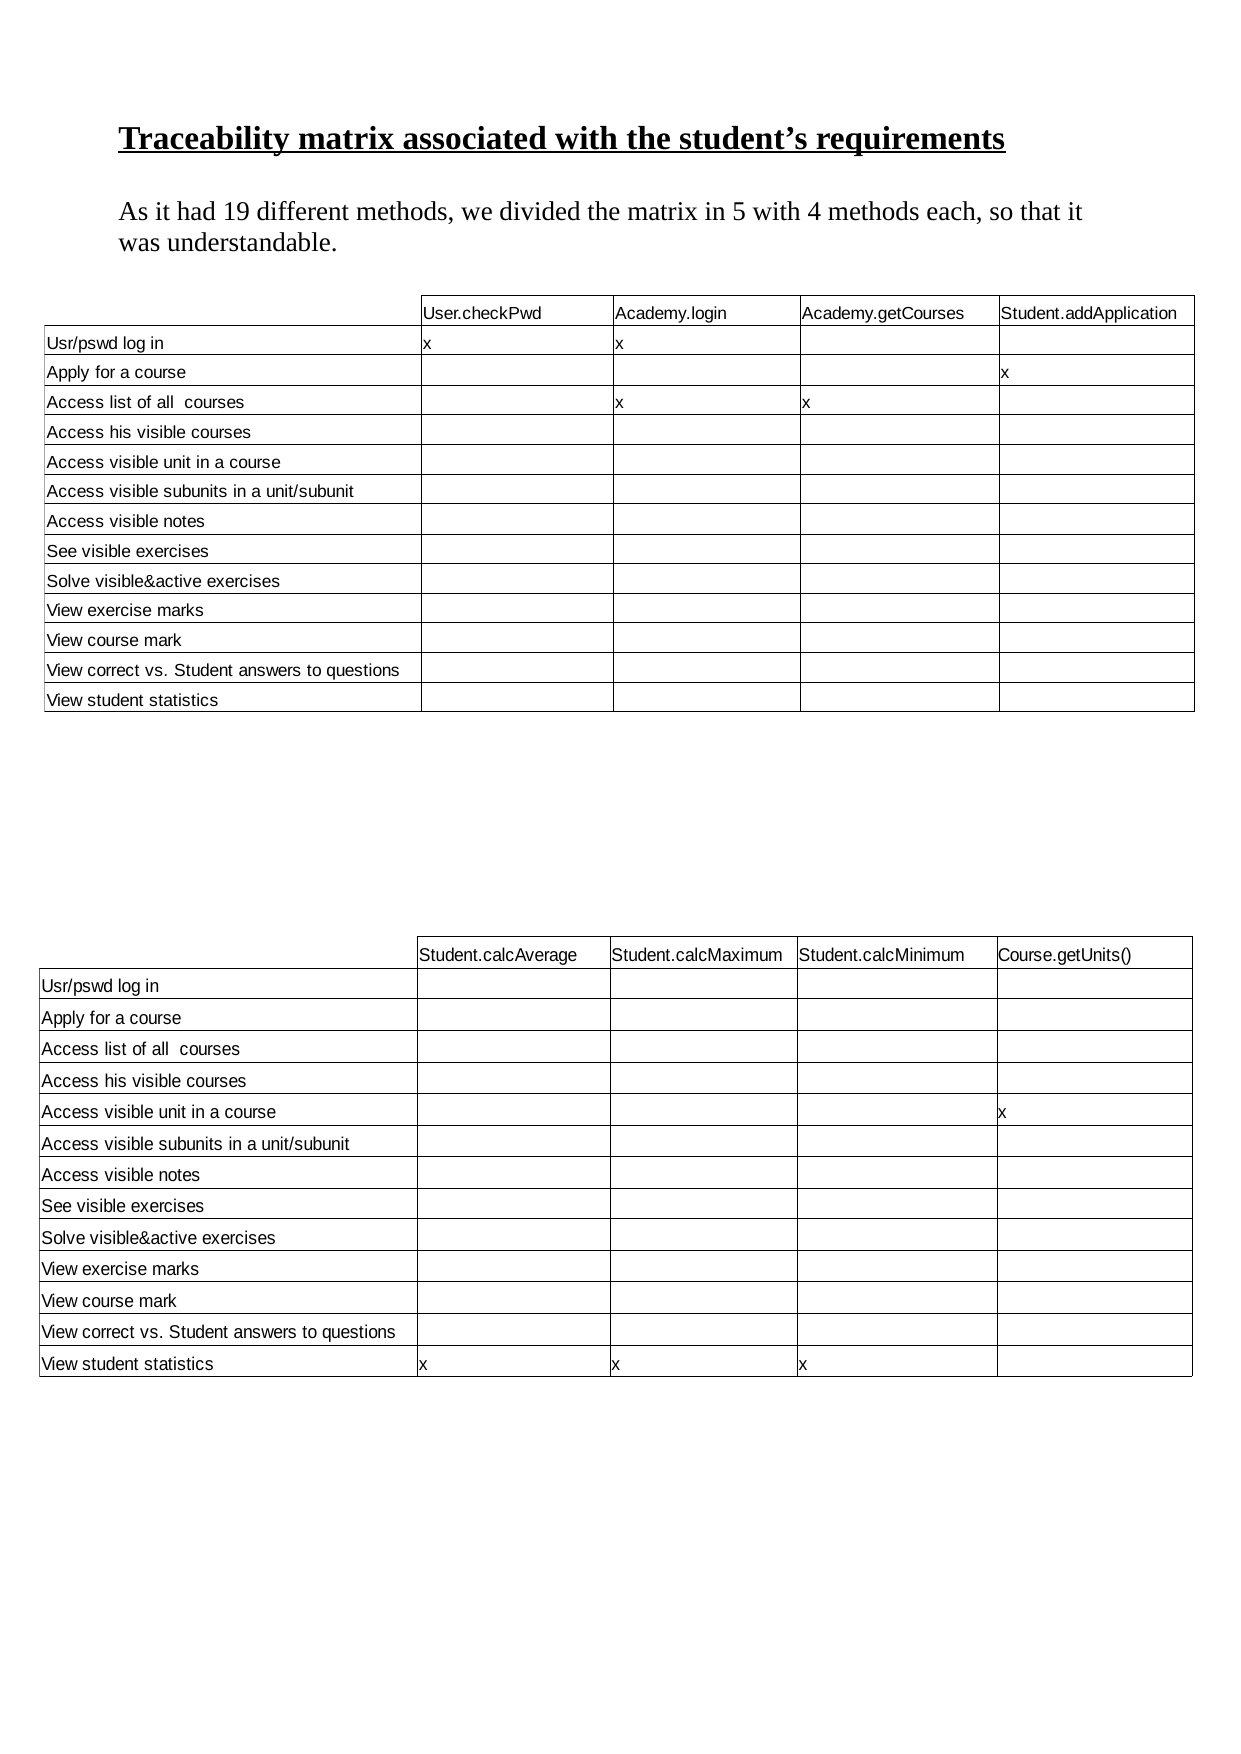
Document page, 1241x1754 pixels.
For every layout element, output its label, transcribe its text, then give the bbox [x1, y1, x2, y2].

text As it had 19 different methods, we divided the matrix in 5 with 4 methods each, so that it was understandable. [118, 195, 1122, 257]
text Traceability matrix associated with the student’s requirements [118, 118, 1122, 156]
